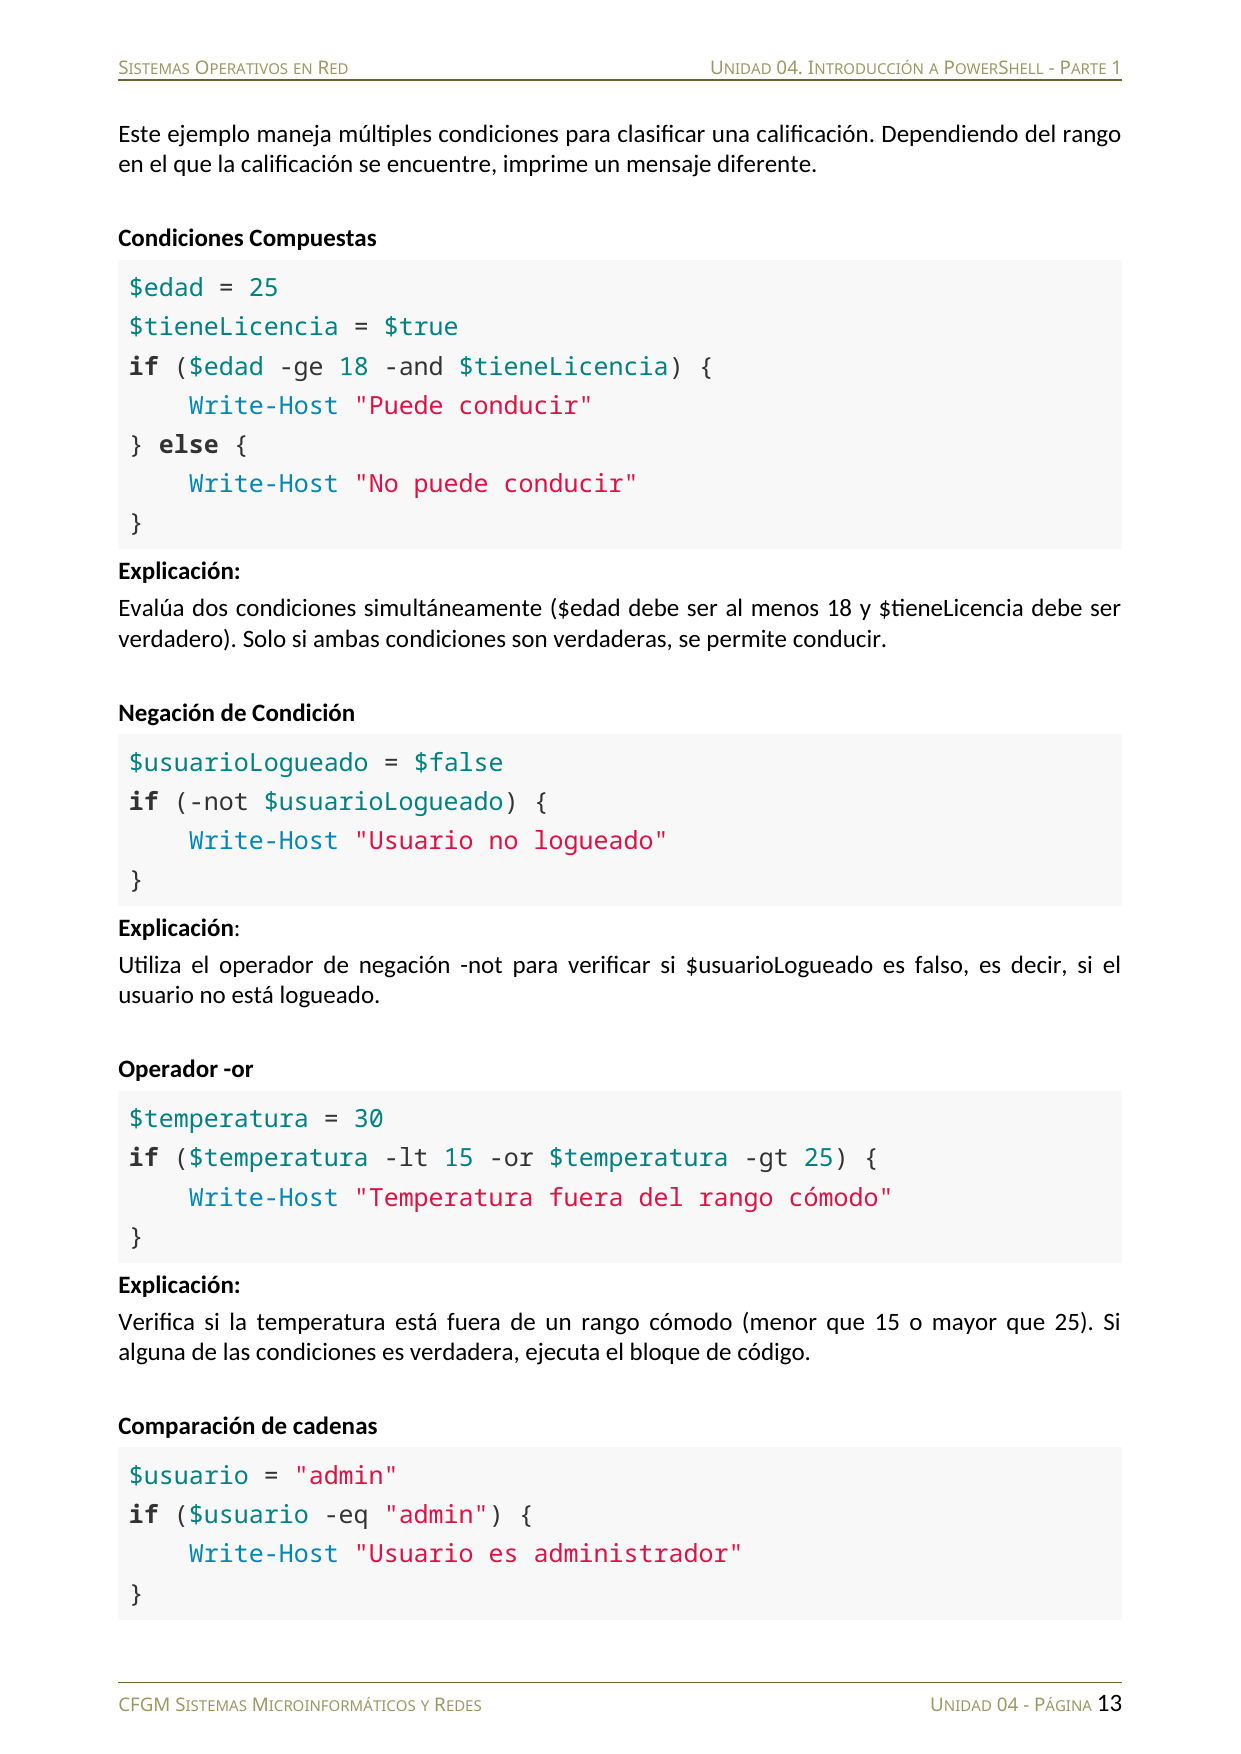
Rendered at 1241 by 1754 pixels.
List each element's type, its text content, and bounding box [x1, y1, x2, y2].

text Condiciones Compuestas [118, 222, 1122, 253]
table_header $temperatura = 30 if ($temperatura -lt 15 -or $temperatura -gt 25) { Write-Host "Temperatura fuera del rango cómodo" } [118, 1091, 1122, 1263]
text Verifica si la temperatura está fuera de un rango cómodo (menor que 15 o mayor que 25). Si alguna de las condiciones es verdadera, ejecuta el bloque de código. [118, 1306, 1122, 1367]
text Explicación: [118, 555, 1122, 586]
text Este ejemplo maneja múltiples condiciones para clasificar una calificación. Dependiendo del rango en el que la calificación se encuentre, imprime un mensaje diferente. [118, 118, 1122, 179]
text Explicación: [118, 912, 1122, 943]
text Utiliza el operador de negación -not para verificar si $usuarioLogueado es falso, es decir, si el usuario no está logueado. [118, 949, 1122, 1010]
text Explicación: [118, 1269, 1122, 1299]
text Negación de Condición [118, 697, 1122, 727]
text Operador -or [118, 1053, 1122, 1084]
text Evalúa dos condiciones simultáneamente ($edad debe ser al menos 18 y $tieneLicencia debe ser verdadero). Solo si ambas condiciones son verdaderas, se permite conducir. [118, 592, 1122, 653]
table_header $usuario = "admin" if ($usuario -eq "admin") { Write-Host "Usuario es administrador" } [118, 1447, 1122, 1620]
table_header $edad = 25 $tieneLicencia = $true if ($edad -ge 18 -and $tieneLicencia) { Write-Host "Puede conducir" } else { Write-Host "No puede conducir" } [118, 260, 1122, 549]
text Comparación de cadenas [118, 1410, 1122, 1441]
table_header $usuarioLogueado = $false if (-not $usuarioLogueado) { Write-Host "Usuario no logueado" } [118, 734, 1122, 906]
